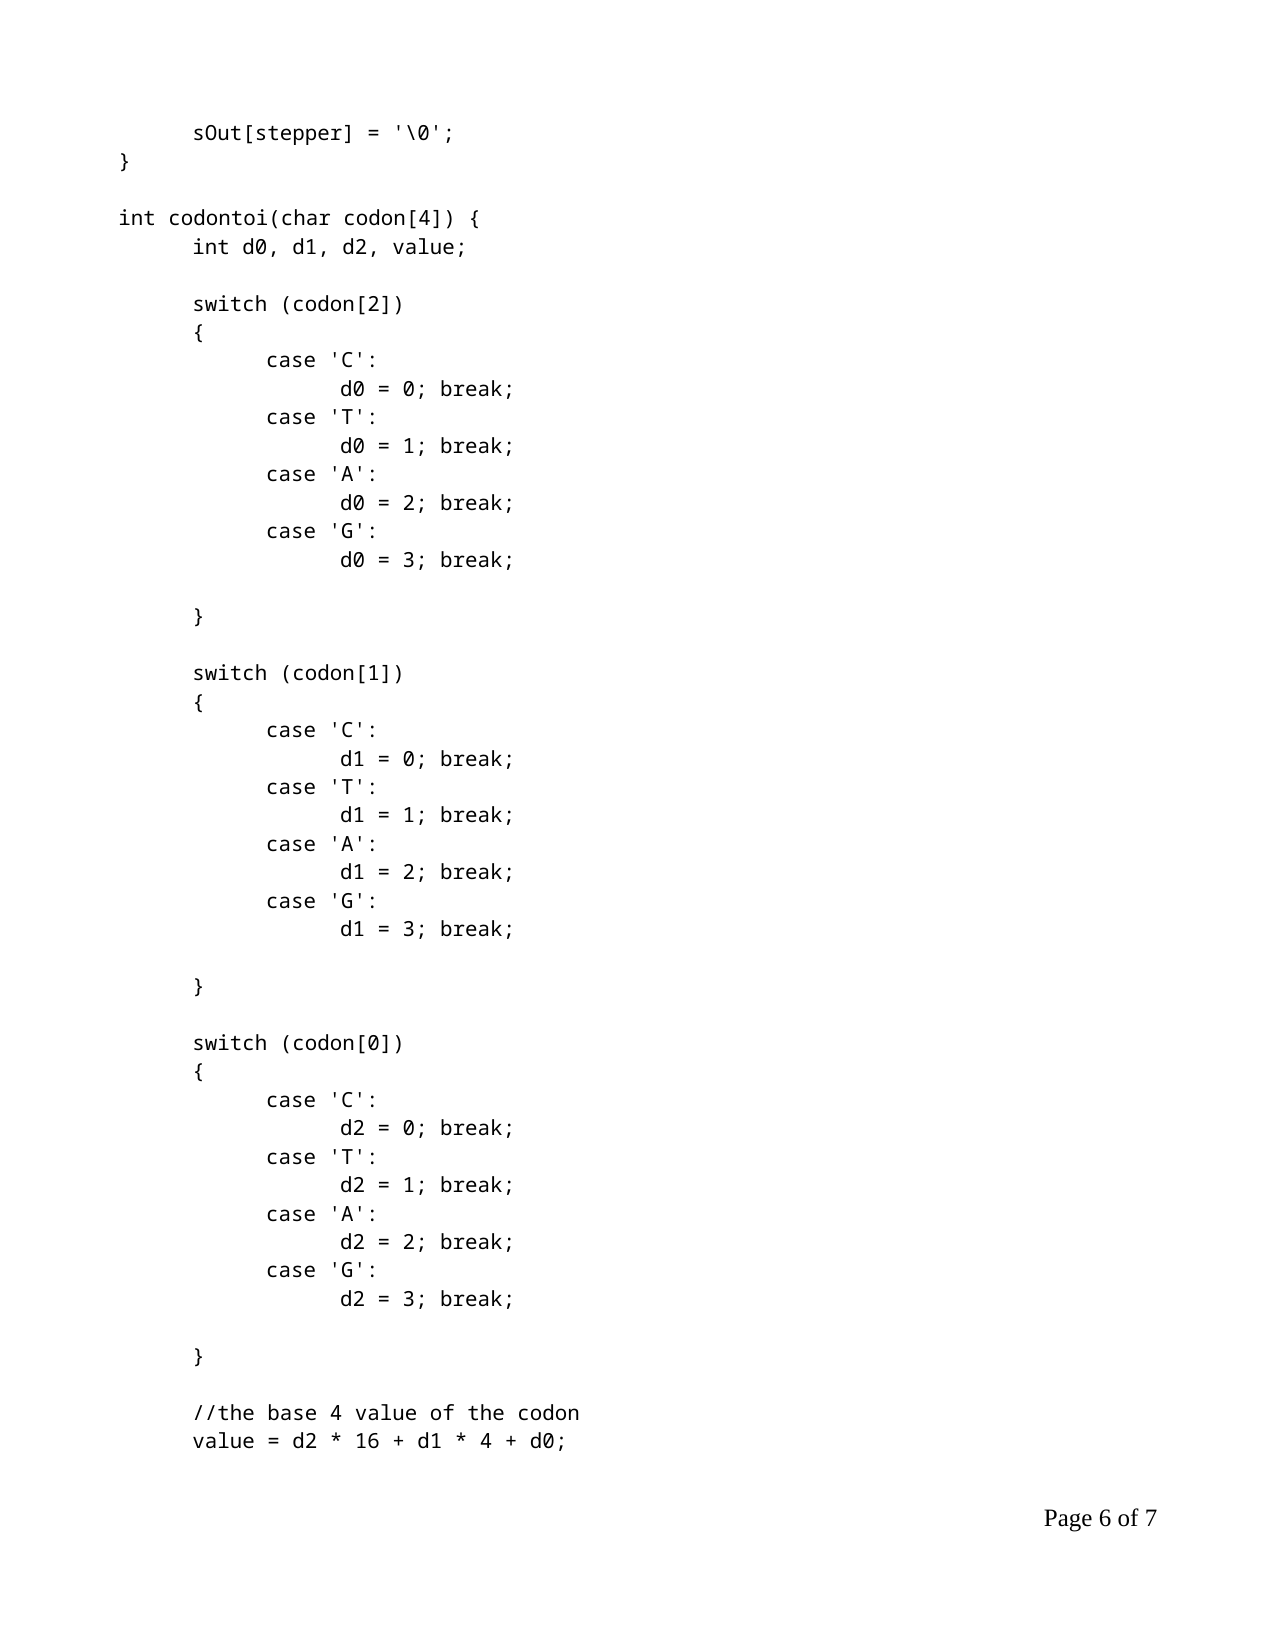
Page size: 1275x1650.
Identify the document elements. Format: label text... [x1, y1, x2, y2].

text switch (codon[0]) [118, 1028, 1157, 1057]
text d2 = 2; break; [118, 1227, 1157, 1256]
text d1 = 0; break; [118, 744, 1157, 772]
text case 'G': [118, 1256, 1157, 1284]
text case 'G': [118, 516, 1157, 545]
text value = d2 * 16 + d1 * 4 + d0; [118, 1426, 1157, 1455]
text case 'C': [118, 346, 1157, 374]
text case 'T': [118, 772, 1157, 801]
text case 'C': [118, 1085, 1157, 1113]
text { [118, 687, 1157, 715]
text { [118, 317, 1157, 346]
text } [118, 147, 1157, 175]
text d0 = 3; break; [118, 545, 1157, 573]
text case 'A': [118, 829, 1157, 857]
text d0 = 0; break; [118, 374, 1157, 402]
text } [118, 602, 1157, 630]
text sOut[stepper] = '\0'; [118, 118, 1157, 147]
text switch (codon[2]) [118, 289, 1157, 317]
text { [118, 1057, 1157, 1085]
text case 'G': [118, 886, 1157, 914]
text case 'A': [118, 459, 1157, 488]
text switch (codon[1]) [118, 658, 1157, 687]
text d2 = 3; break; [118, 1284, 1157, 1312]
text case 'T': [118, 402, 1157, 431]
text int d0, d1, d2, value; [118, 232, 1157, 260]
text d1 = 3; break; [118, 914, 1157, 943]
text case 'C': [118, 715, 1157, 744]
text d2 = 0; break; [118, 1113, 1157, 1142]
text d2 = 1; break; [118, 1170, 1157, 1199]
text } [118, 1341, 1157, 1369]
text d0 = 2; break; [118, 488, 1157, 516]
text int codontoi(char codon[4]) { [118, 203, 1157, 232]
text d1 = 1; break; [118, 801, 1157, 829]
text case 'T': [118, 1142, 1157, 1170]
text } [118, 971, 1157, 1000]
text d1 = 2; break; [118, 857, 1157, 886]
text //the base 4 value of the codon [118, 1398, 1157, 1426]
text case 'A': [118, 1199, 1157, 1227]
text d0 = 1; break; [118, 431, 1157, 459]
